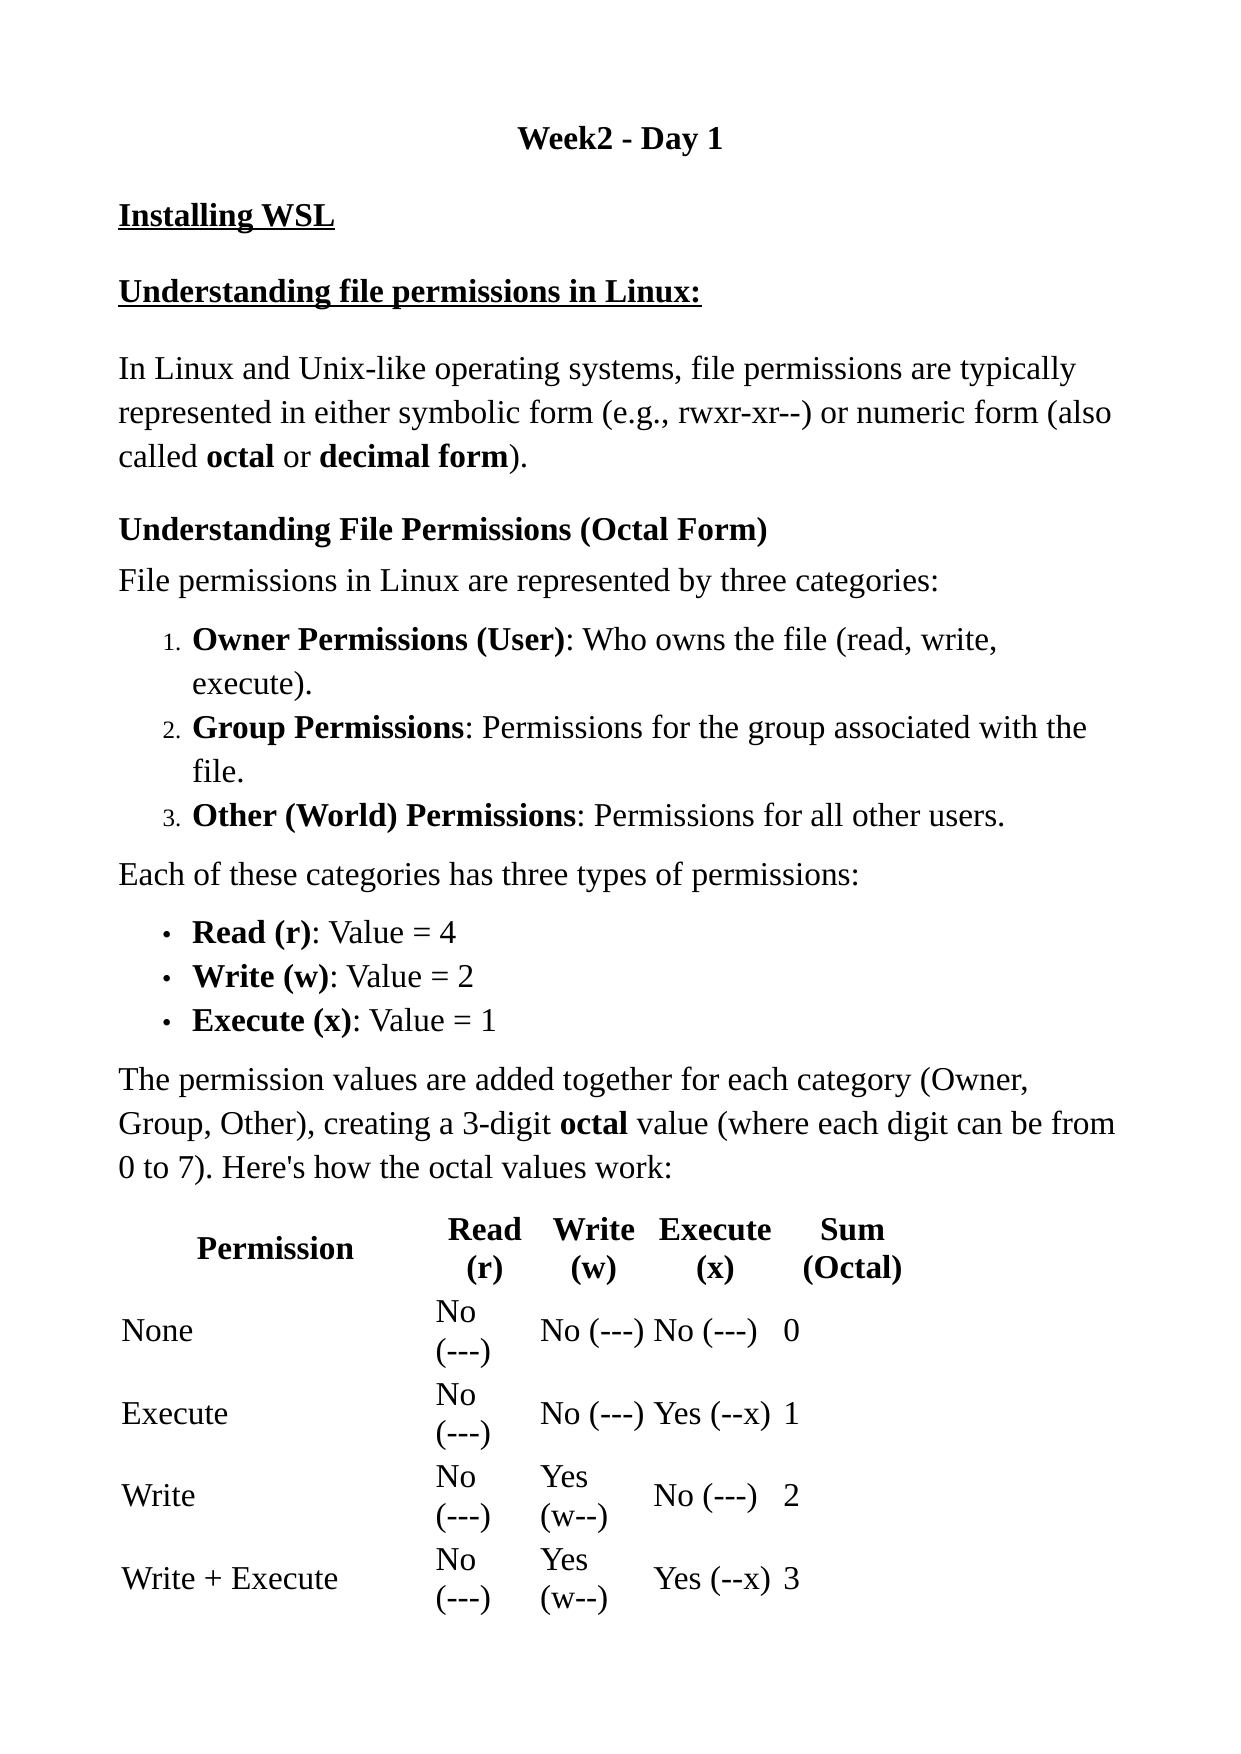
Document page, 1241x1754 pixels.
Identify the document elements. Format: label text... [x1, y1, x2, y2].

table_cell No (---) [537, 1289, 650, 1371]
table_cell Yes (--x) [650, 1371, 780, 1453]
table_cell No (---) [650, 1289, 780, 1371]
list Other (World) Permissions: Permissions for all other users. [162, 795, 1122, 833]
table_header Write (w) [537, 1206, 650, 1288]
text Understanding file permissions in Linux: [118, 271, 1122, 310]
table_header Read (r) [433, 1206, 537, 1288]
text Week2 - Day 1 [118, 118, 1122, 156]
table_cell No (---) [537, 1371, 650, 1453]
table_header Permission [118, 1206, 432, 1288]
table_header Sum (Octal) [780, 1206, 924, 1288]
table_cell Yes (w--) [537, 1536, 650, 1618]
table_cell 0 [780, 1289, 924, 1371]
table_cell No (---) [650, 1454, 780, 1536]
list Group Permissions: Permissions for the group associated with the file. [162, 707, 1122, 789]
text In Linux and Unix-like operating systems, file permissions are typically represented in either symbolic form (e.g., rwxr-xr--) or numeric form (also called octal or decimal form). [118, 348, 1122, 474]
list Owner Permissions (User): Who owns the file (read, write, execute). [162, 619, 1122, 701]
text The permission values are added together for each category (Owner, Group, Other), creating a 3-digit octal value (where each digit can be from 0 to 7). Here's how the octal values work: [118, 1059, 1122, 1186]
list Execute (x): Value = 1 [162, 1001, 1122, 1039]
table_cell 2 [780, 1454, 924, 1536]
table_cell 3 [780, 1536, 924, 1618]
table_cell Yes (w--) [537, 1454, 650, 1536]
table_cell Write + Execute [118, 1536, 432, 1618]
table_cell Yes (--x) [650, 1536, 780, 1618]
table_cell No (---) [433, 1289, 537, 1371]
subtitle Understanding File Permissions (Octal Form) [118, 509, 1122, 548]
table_cell No (---) [433, 1371, 537, 1453]
table_cell No (---) [433, 1454, 537, 1536]
table_cell Write [118, 1454, 432, 1536]
list Read (r): Value = 4 [162, 912, 1122, 951]
table_cell Execute [118, 1371, 432, 1453]
list Write (w): Value = 2 [162, 957, 1122, 995]
table_header Execute (x) [650, 1206, 780, 1288]
text Installing WSL [118, 195, 1122, 233]
table_cell No (---) [433, 1536, 537, 1618]
table_cell 1 [780, 1371, 924, 1453]
text File permissions in Linux are represented by three categories: [118, 560, 1122, 599]
text Each of these categories has three types of permissions: [118, 854, 1122, 892]
table_cell None [118, 1289, 432, 1371]
